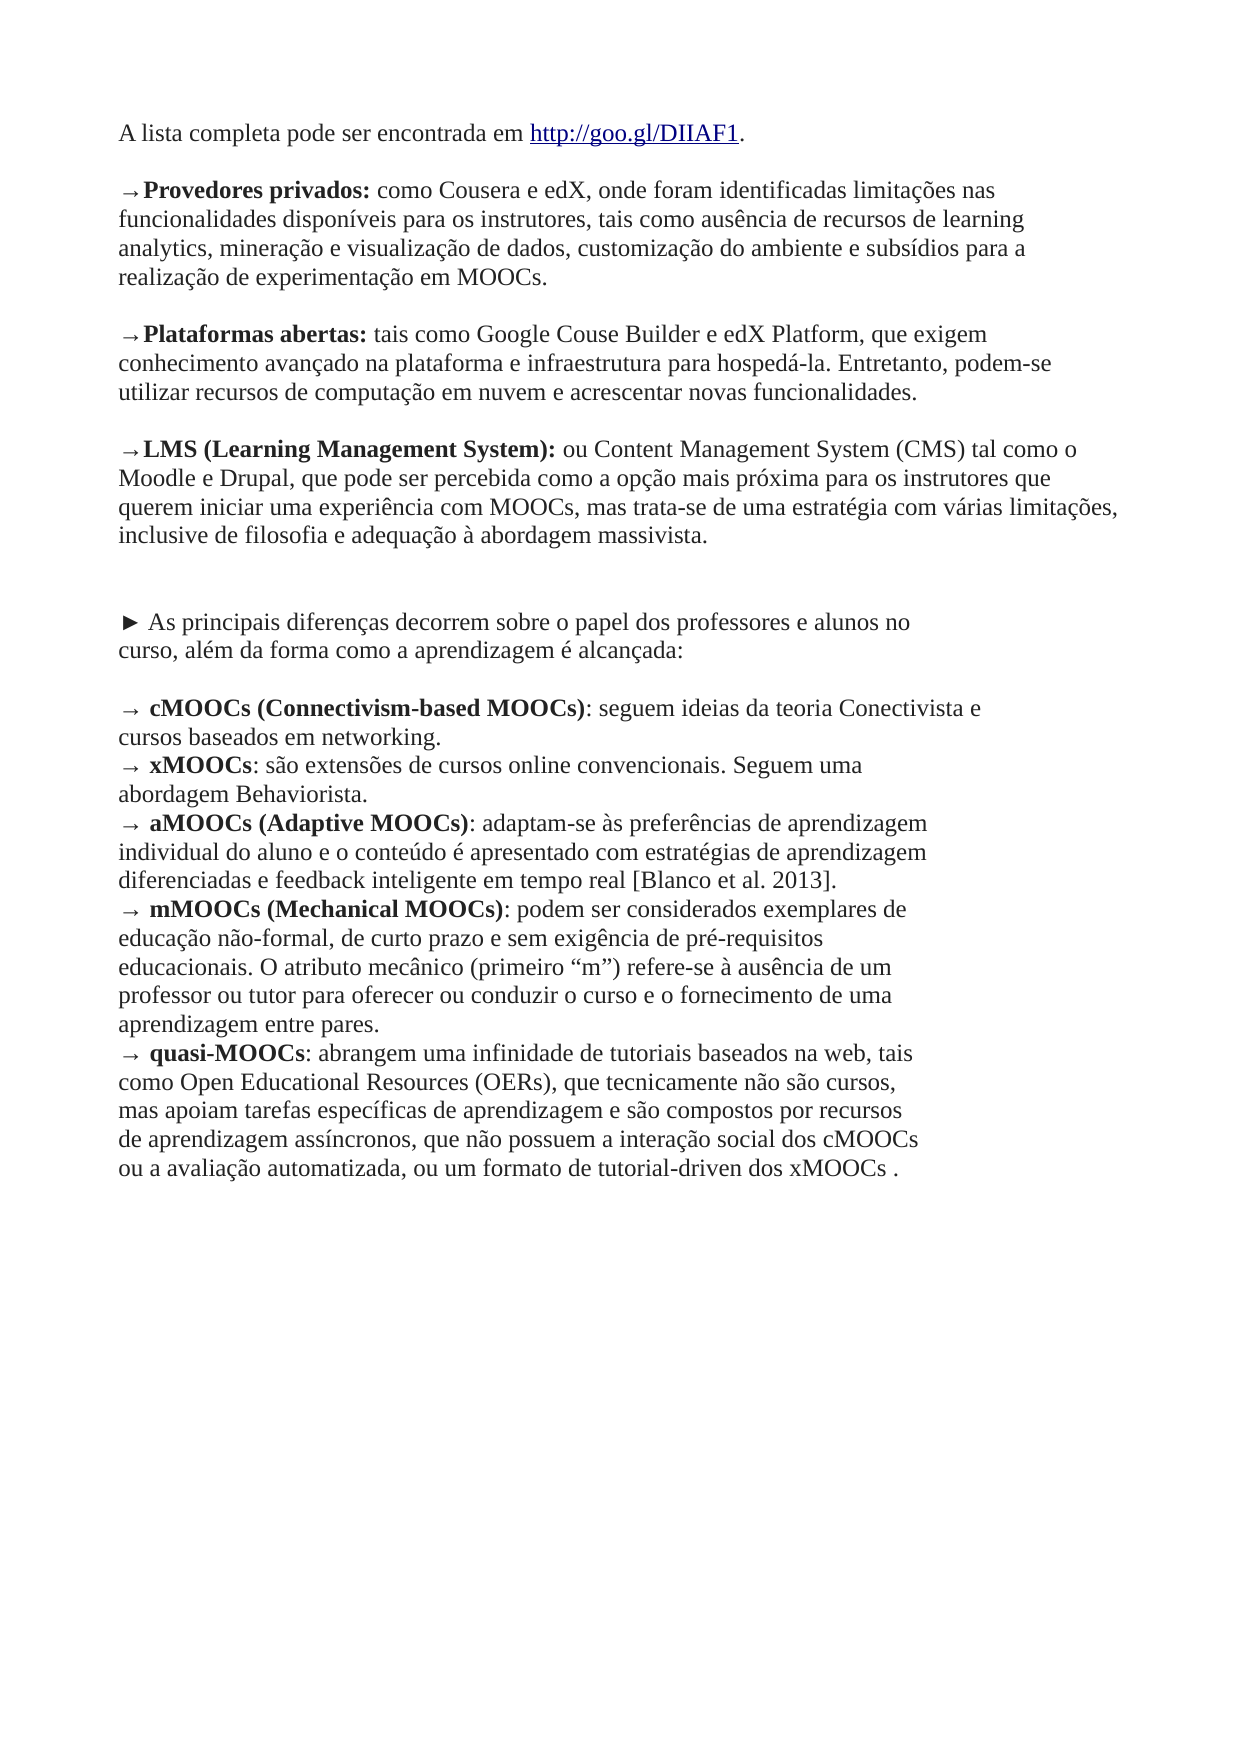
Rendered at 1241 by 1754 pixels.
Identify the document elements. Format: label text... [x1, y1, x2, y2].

text ou a avaliação automatizada, ou um formato de tutorial-driven dos xMOOCs . [118, 1153, 1122, 1182]
text mas apoiam tarefas específicas de aprendizagem e são compostos por recursos [118, 1096, 1122, 1124]
text como Open Educational Resources (OERs), que tecnicamente não são cursos, [118, 1067, 1122, 1096]
text diferenciadas e feedback inteligente em tempo real [Blanco et al. 2013]. [118, 866, 1122, 894]
text de aprendizagem assíncronos, que não possuem a interação social dos cMOOCs [118, 1124, 1122, 1153]
text → xMOOCs: são extensões de cursos online convencionais. Seguem uma [118, 751, 1122, 779]
text →Plataformas abertas: tais como Google Couse Builder e edX Platform, que exigem conhecimento avançado na plataforma e infraestrutura para hospedá-la. Entretanto, podem-se utilizar recursos de computação em nuvem e acrescentar novas funcionalidades. [118, 319, 1122, 406]
text professor ou tutor para oferecer ou conduzir o curso e o fornecimento de uma [118, 981, 1122, 1009]
text → quasi-MOOCs: abrangem uma infinidade de tutoriais baseados na web, tais [118, 1038, 1122, 1067]
text aprendizagem entre pares. [118, 1009, 1122, 1038]
text → cMOOCs (Connectivism-based MOOCs): seguem ideias da teoria Conectivista e [118, 693, 1122, 722]
text →LMS (Learning Management System): ou Content Management System (CMS) tal como o Moodle e Drupal, que pode ser percebida como a opção mais próxima para os instrutores que querem iniciar uma experiência com MOOCs, mas trata-se de uma estratégia com várias limitações, inclusive de filosofia e adequação à abordagem massivista. [118, 434, 1122, 549]
text educação não-formal, de curto prazo e sem exigência de pré-requisitos [118, 923, 1122, 952]
text cursos baseados em networking. [118, 722, 1122, 751]
text educacionais. O atributo mecânico (primeiro “m”) refere-se à ausência de um [118, 952, 1122, 981]
text abordagem Behaviorista. [118, 779, 1122, 808]
text curso, além da forma como a aprendizagem é alcançada: [118, 636, 1122, 664]
text A lista completa pode ser encontrada em http://goo.gl/DIIAF1. [118, 118, 1122, 147]
text → mMOOCs (Mechanical MOOCs): podem ser considerados exemplares de [118, 894, 1122, 923]
text → aMOOCs (Adaptive MOOCs): adaptam-se às preferências de aprendizagem [118, 808, 1122, 837]
text →Provedores privados: como Cousera e edX, onde foram identificadas limitações nas funcionalidades disponíveis para os instrutores, tais como ausência de recursos de learning analytics, mineração e visualização de dados, customização do ambiente e subsídios para a realização de experimentação em MOOCs. [118, 176, 1122, 291]
text ► As principais diferenças decorrem sobre o papel dos professores e alunos no [118, 607, 1122, 636]
text individual do aluno e o conteúdo é apresentado com estratégias de aprendizagem [118, 837, 1122, 866]
